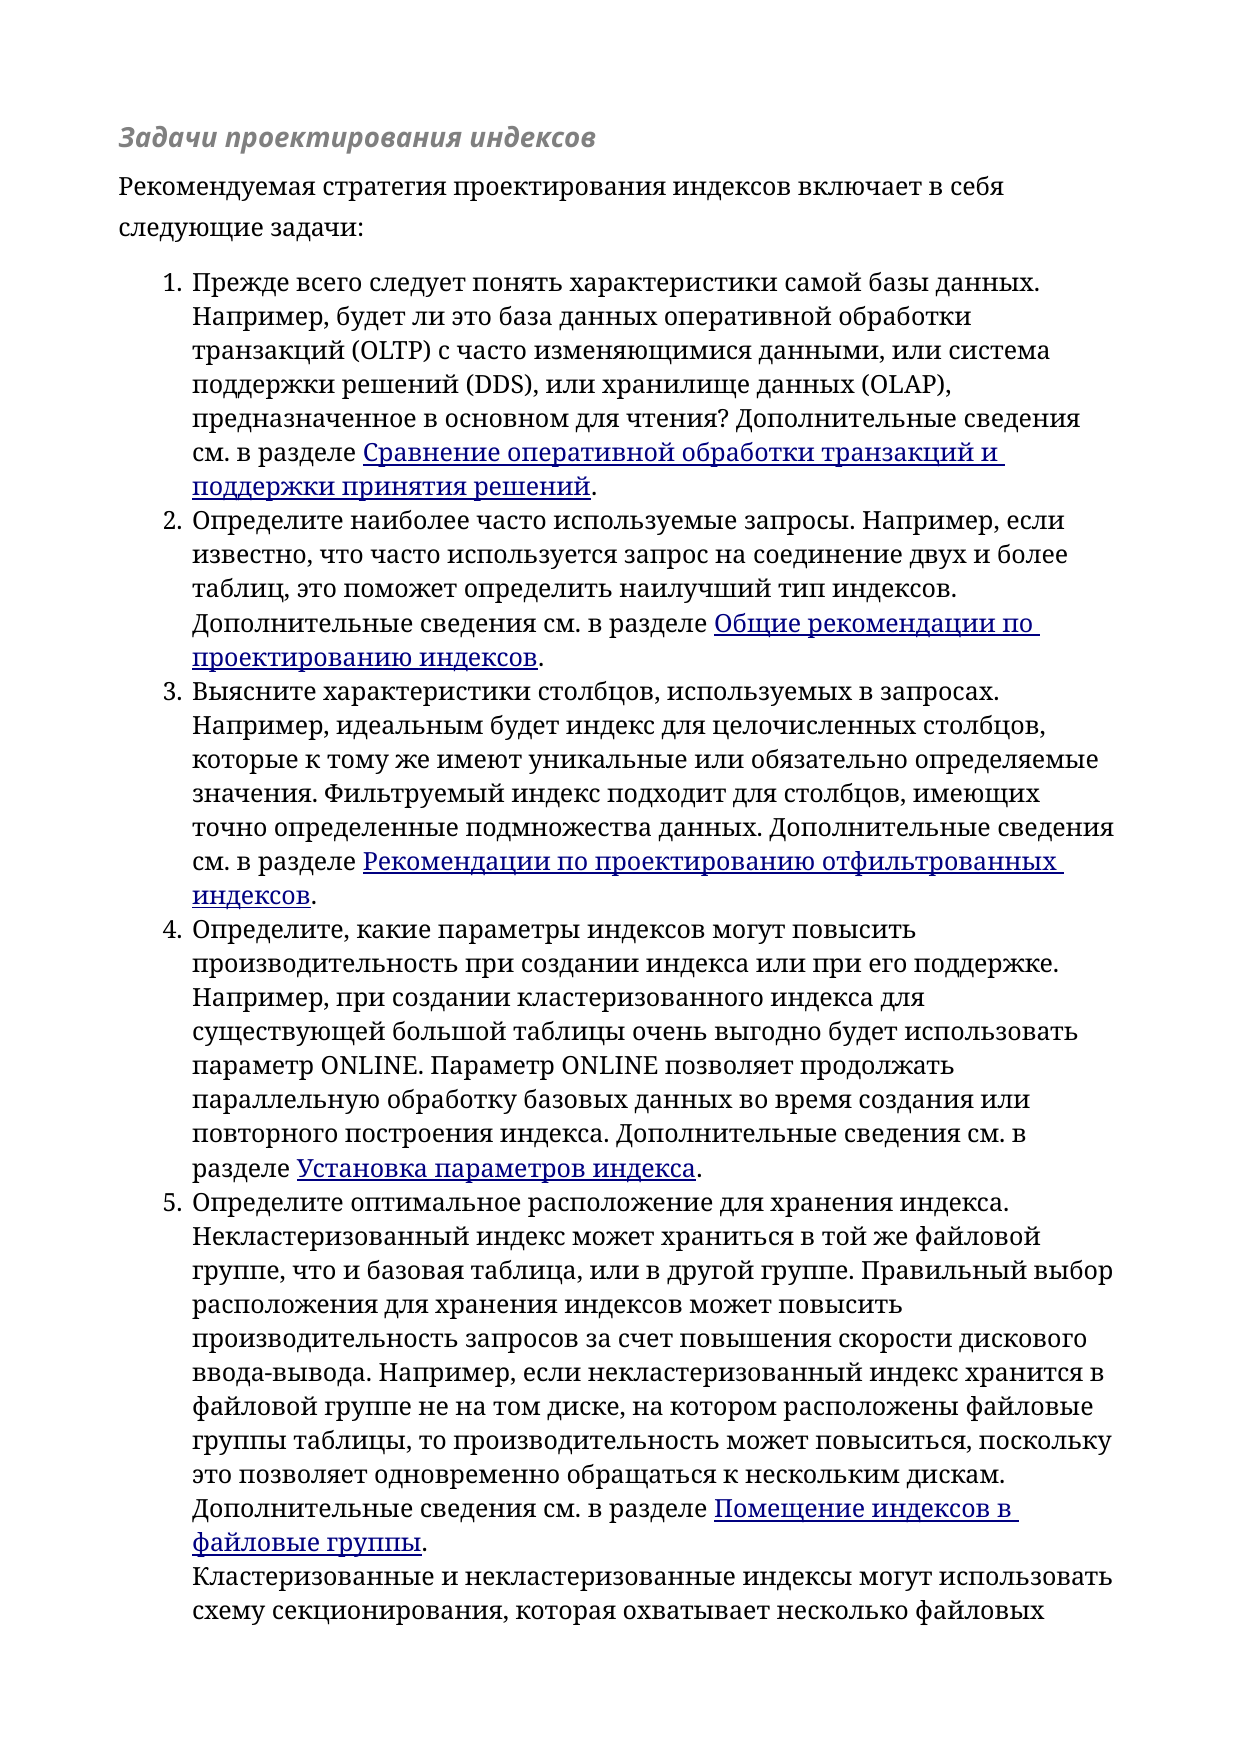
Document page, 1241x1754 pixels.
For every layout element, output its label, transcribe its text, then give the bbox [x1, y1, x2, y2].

text Рекомендуемая стратегия проектирования индексов включает в себя следующие задачи: [118, 168, 1122, 243]
list Определите оптимальное расположение для хранения индекса. Некластеризованный индекс может храниться в той же файловой группе, что и базовая таблица, или в другой группе. Правильный выбор расположения для хранения индексов может повысить производительность запросов за счет повышения скорости дискового ввода-вывода. Например, если некластеризованный индекс хранится в файловой группе не на том диске, на котором расположены файловые группы таблицы, то производительность может повыситься, поскольку это позволяет одновременно обращаться к нескольким дискам. Дополнительные сведения см. в разделе Помещение индексов в файловые группы. [162, 1184, 1122, 1559]
list Выясните характеристики столбцов, используемых в запросах. Например, идеальным будет индекс для целочисленных столбцов, которые к тому же имеют уникальные или обязательно определяемые значения. Фильтруемый индекс подходит для столбцов, имеющих точно определенные подмножества данных. Дополнительные сведения см. в разделе Рекомендации по проектированию отфильтрованных индексов. [162, 673, 1122, 912]
list Кластеризованные и некластеризованные индексы могут использовать схему секционирования, которая охватывает несколько файловых [162, 1559, 1122, 1627]
list Определите, какие параметры индексов могут повысить производительность при создании индекса или при его поддержке. Например, при создании кластеризованного индекса для существующей большой таблицы очень выгодно будет использовать параметр ONLINE. Параметр ONLINE позволяет продолжать параллельную обработку базовых данных во время создания или повторного построения индекса. Дополнительные сведения см. в разделе Установка параметров индекса. [162, 912, 1122, 1184]
subtitle Задачи проектирования индексов [118, 118, 1122, 156]
list Прежде всего следует понять характеристики самой базы данных. Например, будет ли это база данных оперативной обработки транзакций (OLTP) с часто изменяющимися данными, или система поддержки решений (DDS), или хранилище данных (OLAP), предназначенное в основном для чтения? Дополнительные сведения см. в разделе Сравнение оперативной обработки транзакций и поддержки принятия решений. [162, 264, 1122, 503]
list Определите наиболее часто используемые запросы. Например, если известно, что часто используется запрос на соединение двух и более таблиц, это поможет определить наилучший тип индексов. Дополнительные сведения см. в разделе Общие рекомендации по проектированию индексов. [162, 503, 1122, 673]
